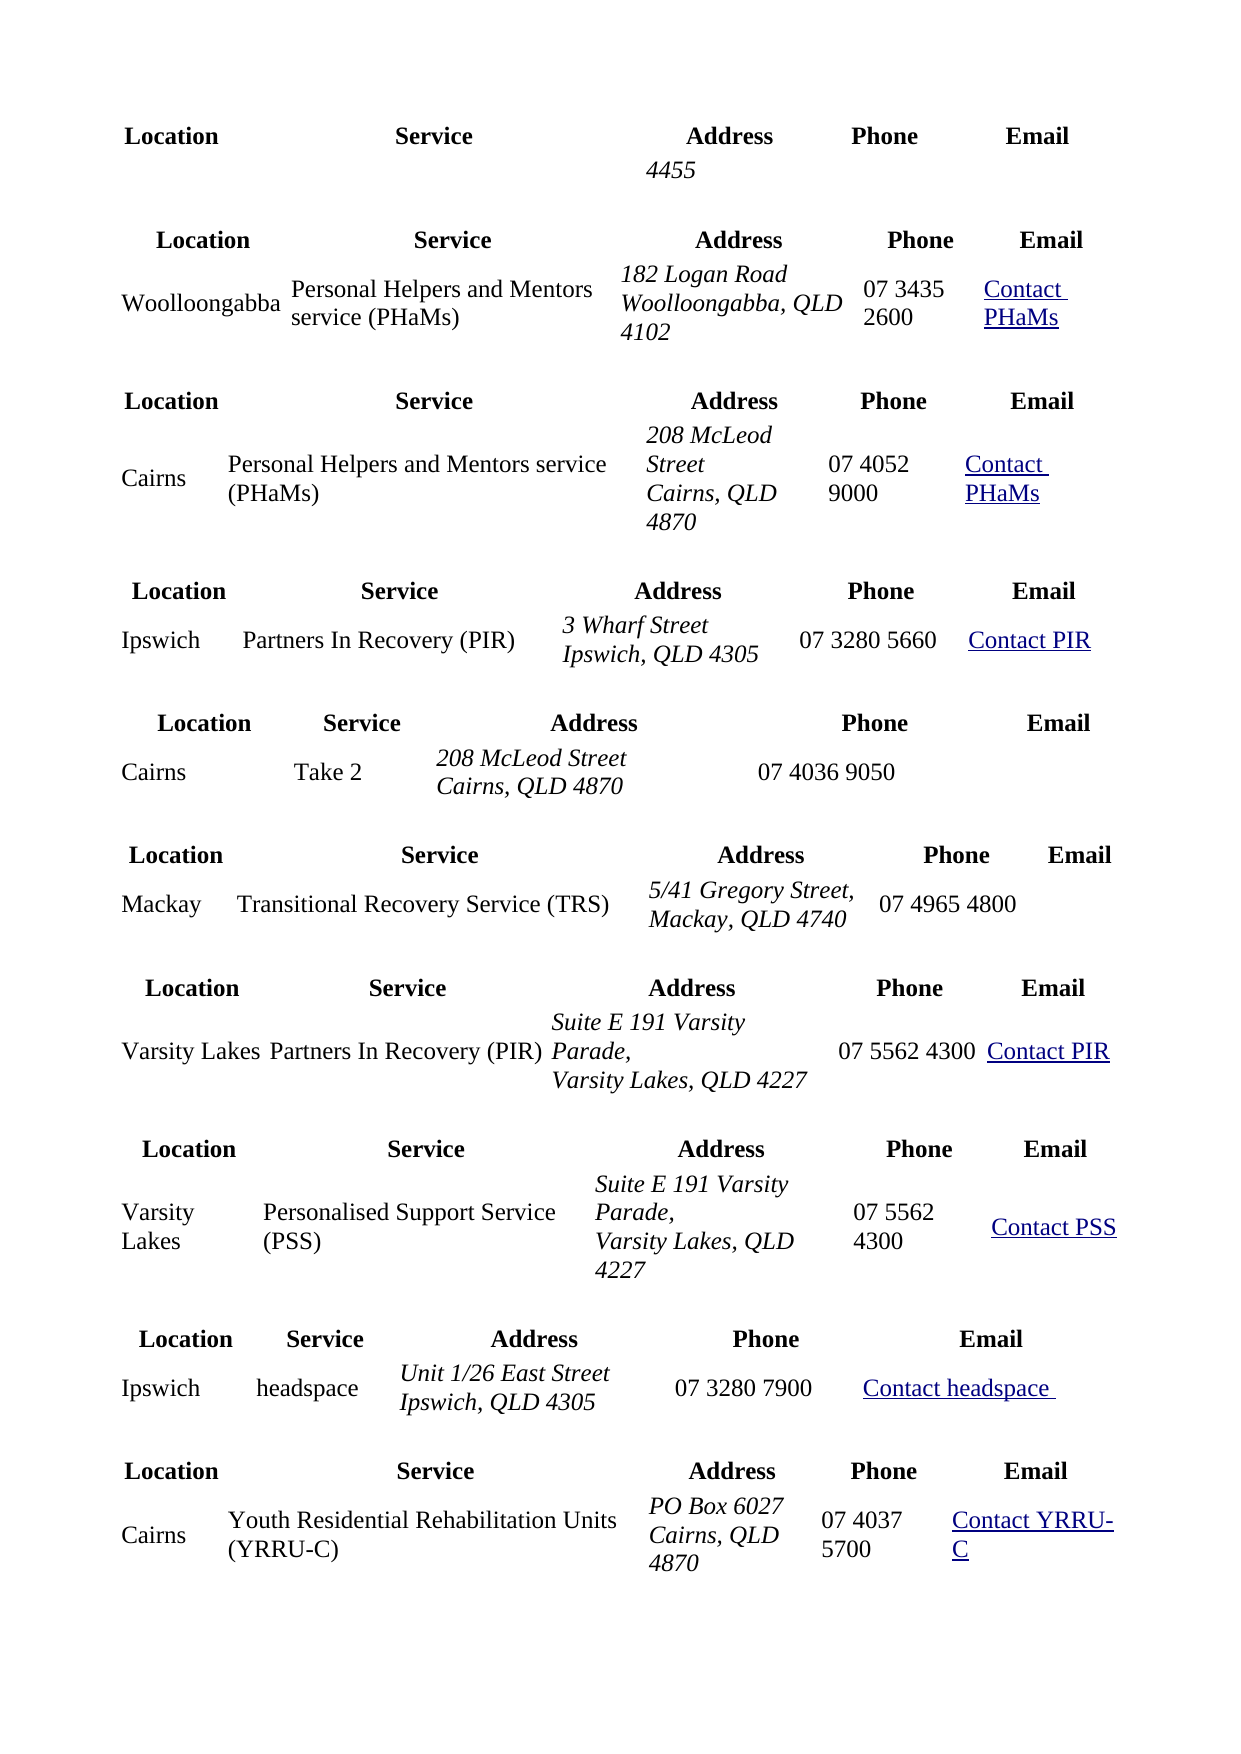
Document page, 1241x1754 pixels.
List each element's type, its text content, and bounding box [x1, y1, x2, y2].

table_cell Contact YRRU-C [949, 1488, 1122, 1580]
table_cell Varsity Lakes [118, 1005, 266, 1097]
table_cell PO Box 6027 Cairns, QLD 4870 [646, 1488, 818, 1580]
table_header Location [118, 573, 239, 607]
table_header Email [965, 573, 1122, 607]
table_cell Mackay [118, 872, 234, 936]
table_cell 182 Logan Road Woolloongabba, QLD 4102 [618, 256, 860, 348]
table_cell Unit 1/26 East Street Ipswich, QLD 4305 [396, 1356, 672, 1419]
table_cell Contact PHaMs [962, 418, 1122, 538]
table_header Address [560, 573, 796, 607]
table_cell [118, 153, 225, 187]
table_cell 208 McLeod Street Cairns, QLD 4870 [643, 418, 825, 538]
table_header Address [646, 838, 876, 872]
table_header Service [225, 118, 643, 153]
table_header Address [646, 1454, 818, 1488]
table_header Address [643, 383, 825, 417]
table_header Phone [818, 1454, 949, 1488]
table_cell Suite E 191 Varsity Parade, Varsity Lakes, QLD 4227 [549, 1005, 835, 1097]
table_header Location [118, 118, 225, 153]
table_cell 07 5562 4300 [835, 1005, 984, 1097]
table_header Service [266, 970, 548, 1004]
table_header Location [118, 838, 234, 872]
table_header Service [291, 705, 433, 740]
table_cell Cairns [118, 740, 291, 803]
table_cell Partners In Recovery (PIR) [266, 1005, 548, 1097]
table_cell Contact PHaMs [981, 256, 1122, 348]
table_header Address [549, 970, 835, 1004]
table_header Email [995, 705, 1122, 740]
table_cell 07 3280 7900 [672, 1356, 860, 1419]
table_cell Contact PIR [984, 1005, 1122, 1097]
table_header Location [118, 383, 225, 417]
table_cell Transitional Recovery Service (TRS) [234, 872, 646, 936]
table_header Location [118, 705, 291, 740]
table_cell 07 3435 2600 [860, 256, 981, 348]
table_header Service [253, 1321, 396, 1356]
table_cell Contact PSS [988, 1166, 1122, 1287]
table_cell Personal Helpers and Mentors service (PHaMs) [288, 256, 617, 348]
table_cell 07 4052 9000 [825, 418, 962, 538]
table_header Address [433, 705, 755, 740]
table_cell Personal Helpers and Mentors service (PHaMs) [225, 418, 643, 538]
table_cell 5/41 Gregory Street, Mackay, QLD 4740 [646, 872, 876, 936]
table_cell 4455 [643, 153, 816, 187]
table_header Location [118, 1454, 225, 1488]
table_cell Woolloongabba [118, 256, 288, 348]
table_header Address [618, 222, 860, 256]
table_header Phone [825, 383, 962, 417]
table_header Location [118, 970, 266, 1004]
table_header Phone [835, 970, 984, 1004]
table_cell 07 5562 4300 [850, 1166, 988, 1287]
table_cell Contact headspace [860, 1356, 1122, 1419]
table_cell headspace [253, 1356, 396, 1419]
table_header Phone [860, 222, 981, 256]
table_header Email [988, 1131, 1122, 1166]
table_cell [1037, 872, 1122, 936]
table_header Address [643, 118, 816, 153]
table_header Service [260, 1131, 592, 1166]
table_cell Partners In Recovery (PIR) [239, 608, 559, 671]
table_cell 07 4965 4800 [876, 872, 1037, 936]
table_header Service [288, 222, 617, 256]
table_cell 07 4037 5700 [818, 1488, 949, 1580]
table_cell [995, 740, 1122, 803]
table_cell 208 McLeod Street Cairns, QLD 4870 [433, 740, 755, 803]
table_header Phone [796, 573, 965, 607]
table_cell [953, 153, 1122, 187]
table_cell Cairns [118, 418, 225, 538]
table_header Address [396, 1321, 672, 1356]
table_header Phone [816, 118, 953, 153]
table_cell Personalised Support Service (PSS) [260, 1166, 592, 1287]
table_cell Contact PIR [965, 608, 1122, 671]
table_header Location [118, 1321, 253, 1356]
table_cell 3 Wharf Street Ipswich, QLD 4305 [560, 608, 796, 671]
table_cell 07 3280 5660 [796, 608, 965, 671]
table_header Service [225, 1454, 646, 1488]
table_header Service [234, 838, 646, 872]
table_header Location [118, 1131, 260, 1166]
table_cell Suite E 191 Varsity Parade, Varsity Lakes, QLD 4227 [592, 1166, 850, 1287]
table_header Email [962, 383, 1122, 417]
table_header Email [860, 1321, 1122, 1356]
table_cell [225, 153, 643, 187]
table_cell Ipswich [118, 1356, 253, 1419]
table_header Email [1037, 838, 1122, 872]
table_cell Ipswich [118, 608, 239, 671]
table_header Email [981, 222, 1122, 256]
table_header Service [239, 573, 559, 607]
table_cell Youth Residential Rehabilitation Units (YRRU-C) [225, 1488, 646, 1580]
table_cell Cairns [118, 1488, 225, 1580]
table_header Email [953, 118, 1122, 153]
table_header Email [984, 970, 1122, 1004]
table_header Email [949, 1454, 1122, 1488]
table_header Phone [876, 838, 1037, 872]
table_header Phone [850, 1131, 988, 1166]
table_header Phone [755, 705, 995, 740]
table_header Service [225, 383, 643, 417]
table_cell Varsity Lakes [118, 1166, 260, 1287]
table_cell Take 2 [291, 740, 433, 803]
table_header Location [118, 222, 288, 256]
table_header Address [592, 1131, 850, 1166]
table_header Phone [672, 1321, 860, 1356]
table_cell 07 4036 9050 [755, 740, 995, 803]
table_cell [816, 153, 953, 187]
